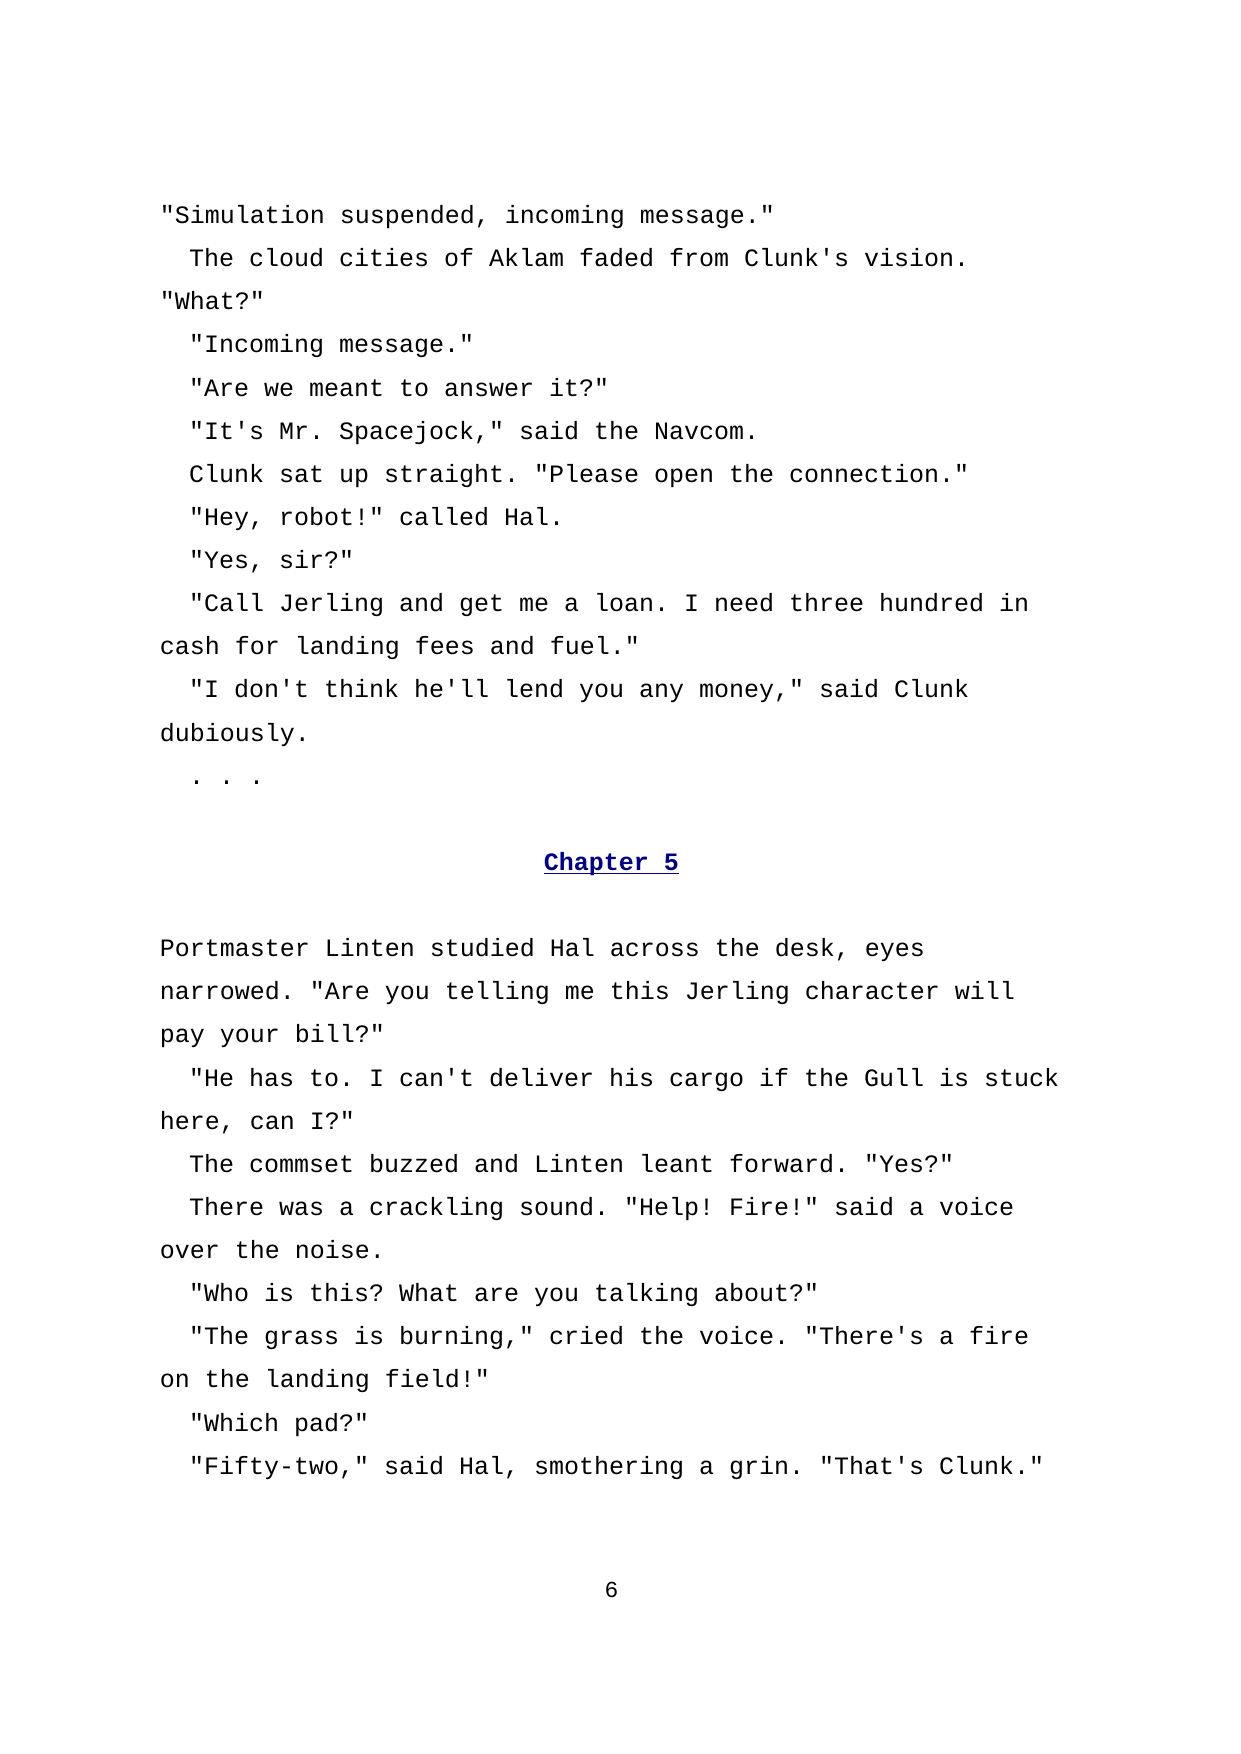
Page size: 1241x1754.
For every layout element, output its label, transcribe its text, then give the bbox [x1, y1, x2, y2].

text The commset buzzed and Linten leant forward. "Yes?" [159, 1138, 1063, 1181]
text Portmaster Linten studied Hal across the desk, eyes narrowed. "Are you telling me this Jerling character will pay your bill?" [159, 922, 1063, 1051]
subtitle Chapter 5 [159, 836, 1063, 879]
text "The grass is burning," cried the voice. "There's a fire on the landing field!" [159, 1310, 1063, 1396]
text "Simulation suspended, incoming message." [159, 189, 1063, 232]
text The cloud cities of Aklam faded from Clunk's vision. "What?" [159, 232, 1063, 318]
text "It's Mr. Spacejock," said the Navcom. [159, 404, 1063, 448]
text "Are we meant to answer it?" [159, 361, 1063, 404]
text "Incoming message." [159, 318, 1063, 361]
text "Who is this? What are you talking about?" [159, 1267, 1063, 1310]
text "Hey, robot!" called Hal. [159, 491, 1063, 534]
text "Fifty-two," said Hal, smothering a grin. "That's Clunk." [159, 1439, 1063, 1483]
text "Which pad?" [159, 1396, 1063, 1439]
text "I don't think he'll lend you any money," said Clunk dubiously. [159, 663, 1063, 749]
text "He has to. I can't deliver his cargo if the Gull is stuck here, can I?" [159, 1051, 1063, 1138]
text "Yes, sir?" [159, 534, 1063, 577]
text Clunk sat up straight. "Please open the connection." [159, 448, 1063, 491]
text "Call Jerling and get me a loan. I need three hundred in cash for landing fees and fuel." [159, 577, 1063, 663]
text There was a crackling sound. "Help! Fire!" said a voice over the noise. [159, 1181, 1063, 1267]
text . . . [159, 749, 1063, 793]
